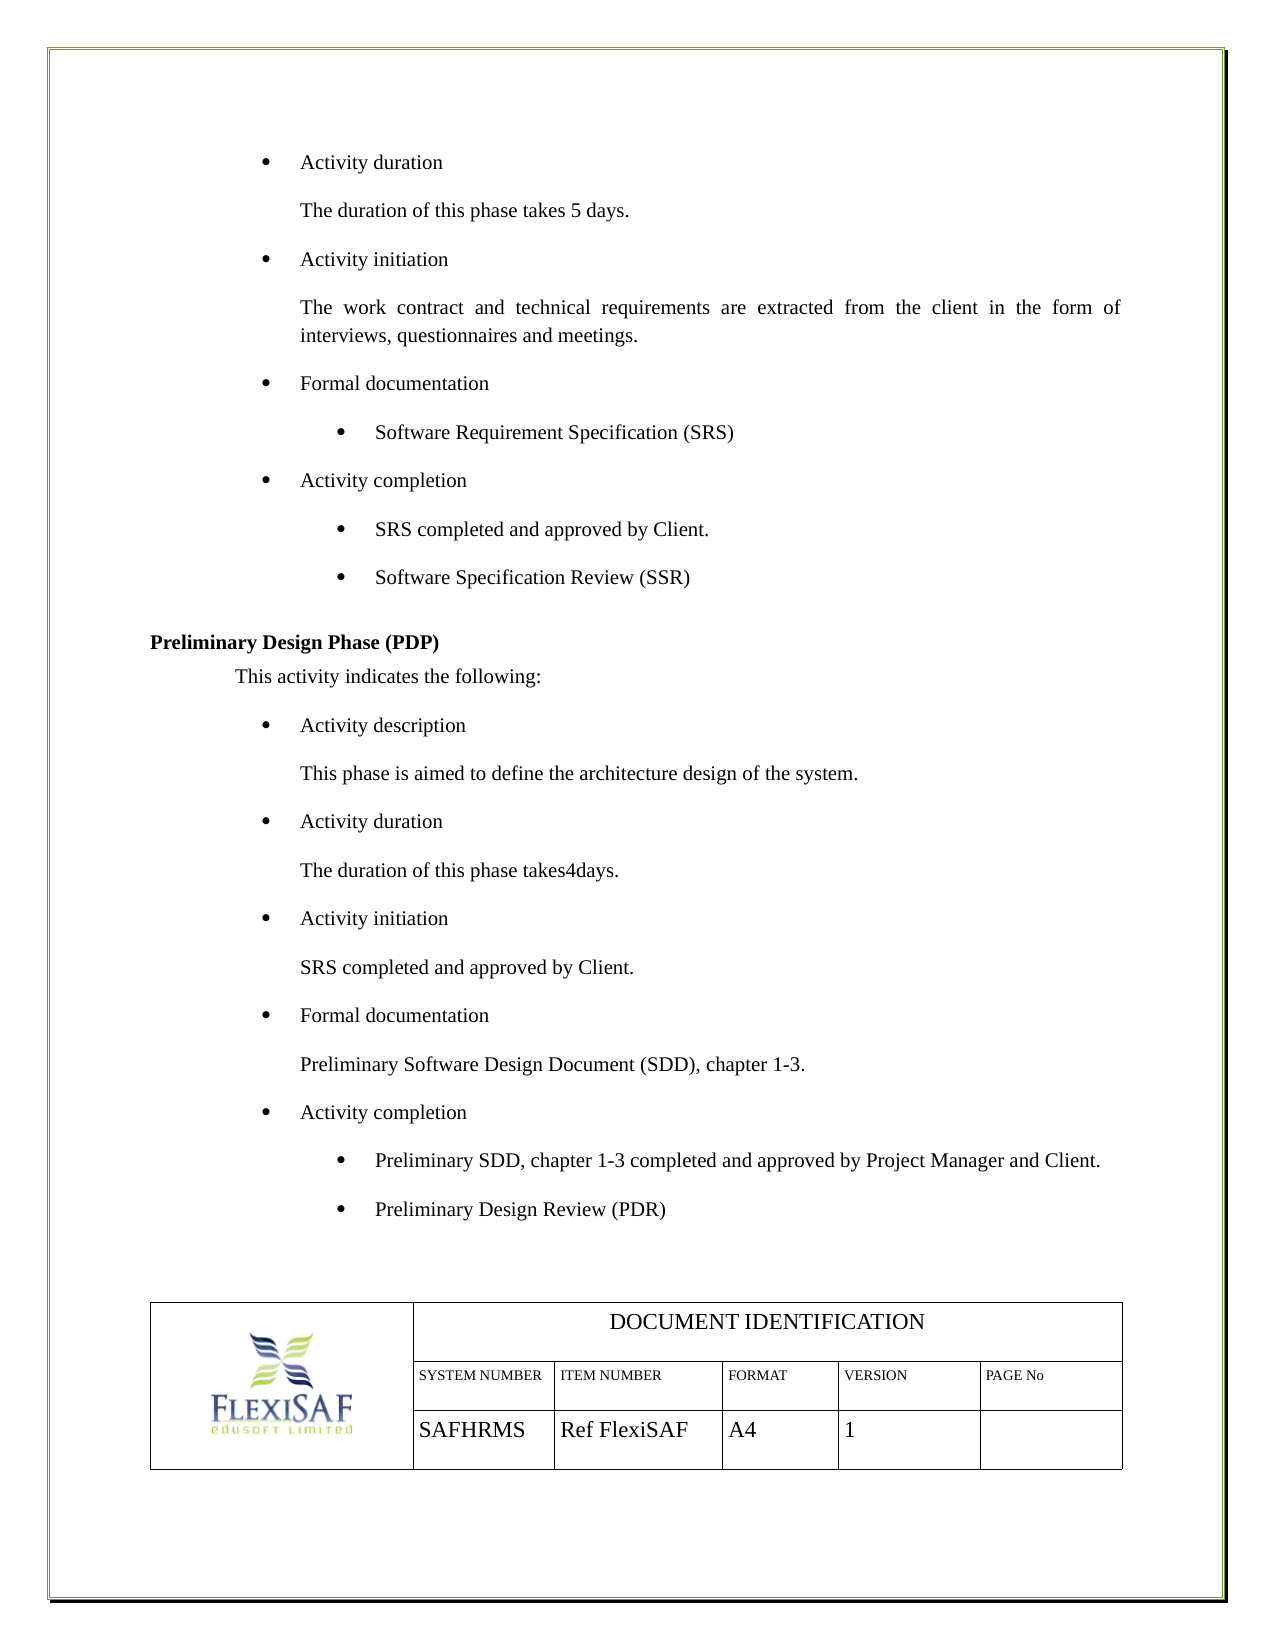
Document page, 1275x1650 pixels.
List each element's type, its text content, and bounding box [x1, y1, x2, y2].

list Activity initiation [262, 906, 1122, 930]
text Preliminary Software Design Document (SDD), chapter 1-3. [300, 1052, 1122, 1076]
list Preliminary SDD, chapter 1-3 completed and approved by Project Manager and Client. [337, 1148, 1122, 1172]
list Activity duration [262, 150, 1122, 174]
list SRS completed and approved by Client. [337, 517, 1122, 541]
list Formal documentation [262, 1003, 1122, 1027]
list Activity initiation [262, 247, 1122, 271]
list Activity completion [262, 1100, 1122, 1124]
text Preliminary Design Phase (PDP) [150, 630, 1122, 654]
text The duration of this phase takes4days. [300, 858, 1122, 882]
picture [206, 1307, 357, 1459]
list Software Specification Review (SSR) [337, 565, 1122, 589]
text This phase is aimed to define the architecture design of the system. [300, 761, 1122, 785]
text SRS completed and approved by Client. [300, 955, 1122, 979]
text The work contract and technical requirements are extracted from the client in the form of interviews, questionnaires and meetings. [300, 295, 1122, 347]
text This activity indicates the following: [225, 664, 1122, 688]
text The duration of this phase takes 5 days. [300, 198, 1122, 222]
list Preliminary Design Review (PDR) [337, 1197, 1122, 1221]
list Activity description [262, 712, 1122, 737]
list Formal documentation [262, 371, 1122, 395]
list Activity duration [262, 809, 1122, 833]
list Software Requirement Specification (SRS) [337, 420, 1122, 444]
list Activity completion [262, 468, 1122, 492]
